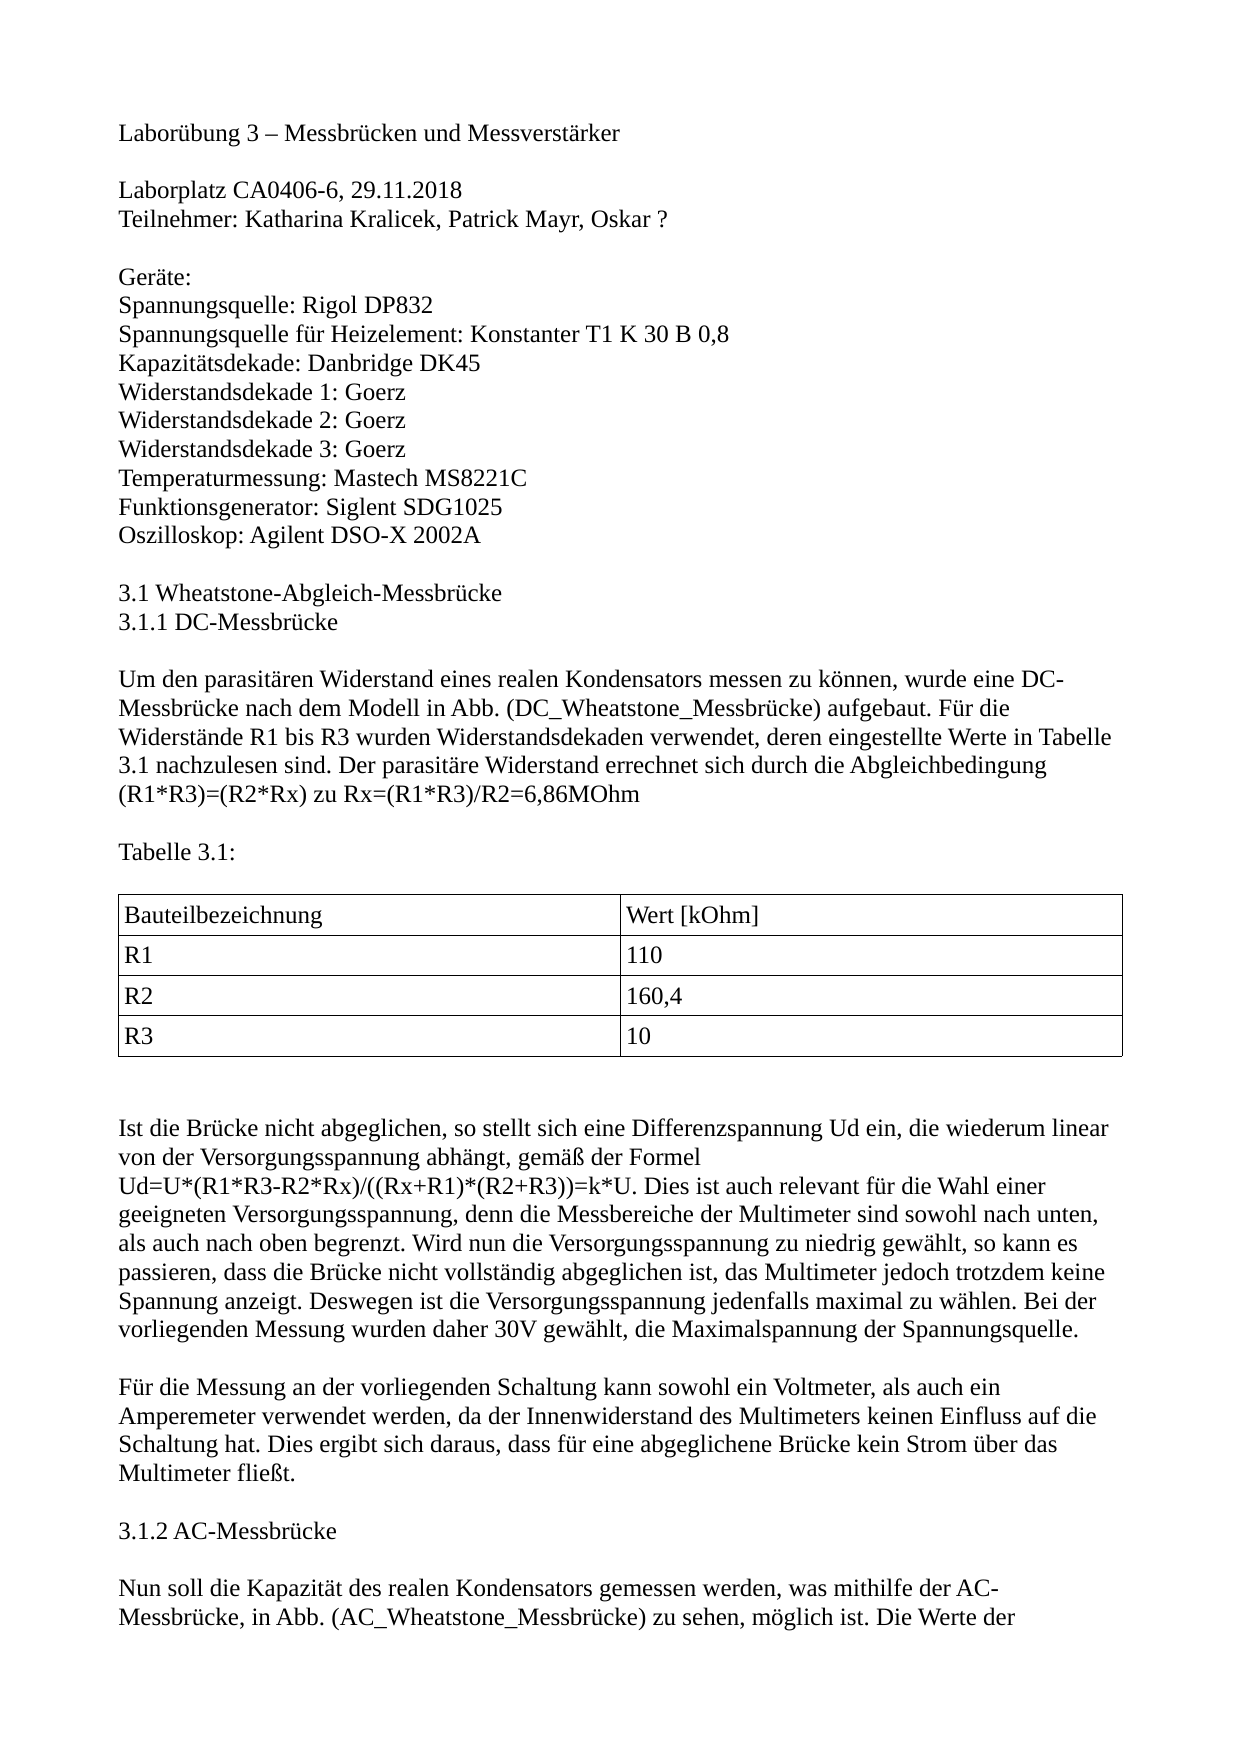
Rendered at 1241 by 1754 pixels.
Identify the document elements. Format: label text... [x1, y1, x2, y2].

text Laborplatz CA0406-6, 29.11.2018 [118, 176, 1122, 204]
table_cell R3 [119, 1016, 620, 1056]
text Spannungsquelle: Rigol DP832 [118, 291, 1122, 319]
text Oszilloskop: Agilent DSO-X 2002A [118, 521, 1122, 549]
table_cell 160,4 [621, 976, 1122, 1015]
table_cell 110 [621, 936, 1122, 975]
text Temperaturmessung: Mastech MS8221C [118, 463, 1122, 492]
table_header Bauteilbezeichnung [119, 895, 620, 935]
text Nun soll die Kapazität des realen Kondensators gemessen werden, was mithilfe der AC-Messbrücke, in Abb. (AC_Wheatstone_Messbrücke) zu sehen, möglich ist. Die Werte der [118, 1573, 1122, 1631]
text Widerstandsdekade 1: Goerz [118, 377, 1122, 406]
text Geräte: [118, 262, 1122, 291]
text Tabelle 3.1: [118, 837, 1122, 866]
table_cell R1 [119, 936, 620, 975]
table_header Wert [kOhm] [621, 895, 1122, 935]
text Teilnehmer: Katharina Kralicek, Patrick Mayr, Oskar ? [118, 204, 1122, 233]
text Kapazitätsdekade: Danbridge DK45 [118, 348, 1122, 377]
text Widerstandsdekade 2: Goerz [118, 406, 1122, 434]
text Ist die Brücke nicht abgeglichen, so stellt sich eine Differenzspannung Ud ein, die wiederum linear von der Versorgungsspannung abhängt, gemäß der Formel Ud=U*(R1*R3-R2*Rx)/((Rx+R1)*(R2+R3))=k*U. Dies ist auch relevant für die Wahl einer geeigneten Versorgungsspannung, denn die Messbereiche der Multimeter sind sowohl nach unten, als auch nach oben begrenzt. Wird nun die Versorgungsspannung zu niedrig gewählt, so kann es passieren, dass die Brücke nicht vollständig abgeglichen ist, das Multimeter jedoch trotzdem keine Spannung anzeigt. Deswegen ist die Versorgungsspannung jedenfalls maximal zu wählen. Bei der vorliegenden Messung wurden daher 30V gewählt, die Maximalspannung der Spannungsquelle. [118, 1113, 1122, 1343]
text 3.1 Wheatstone-Abgleich-Messbrücke [118, 578, 1122, 607]
table_cell 10 [621, 1016, 1122, 1056]
text Spannungsquelle für Heizelement: Konstanter T1 K 30 B 0,8 [118, 319, 1122, 348]
text Um den parasitären Widerstand eines realen Kondensators messen zu können, wurde eine DC-Messbrücke nach dem Modell in Abb. (DC_Wheatstone_Messbrücke) aufgebaut. Für die Widerstände R1 bis R3 wurden Widerstandsdekaden verwendet, deren eingestellte Werte in Tabelle 3.1 nachzulesen sind. Der parasitäre Widerstand errechnet sich durch die Abgleichbedingung (R1*R3)=(R2*Rx) zu Rx=(R1*R3)/R2=6,86MOhm [118, 664, 1122, 808]
text Für die Messung an der vorliegenden Schaltung kann sowohl ein Voltmeter, als auch ein Amperemeter verwendet werden, da der Innenwiderstand des Multimeters keinen Einfluss auf die Schaltung hat. Dies ergibt sich daraus, dass für eine abgeglichene Brücke kein Strom über das Multimeter fließt. [118, 1372, 1122, 1487]
table_cell R2 [119, 976, 620, 1015]
text 3.1.1 DC-Messbrücke [118, 607, 1122, 636]
text Funktionsgenerator: Siglent SDG1025 [118, 492, 1122, 521]
text Widerstandsdekade 3: Goerz [118, 434, 1122, 463]
text 3.1.2 AC-Messbrücke [118, 1516, 1122, 1544]
text Laborübung 3 – Messbrücken und Messverstärker [118, 118, 1122, 147]
